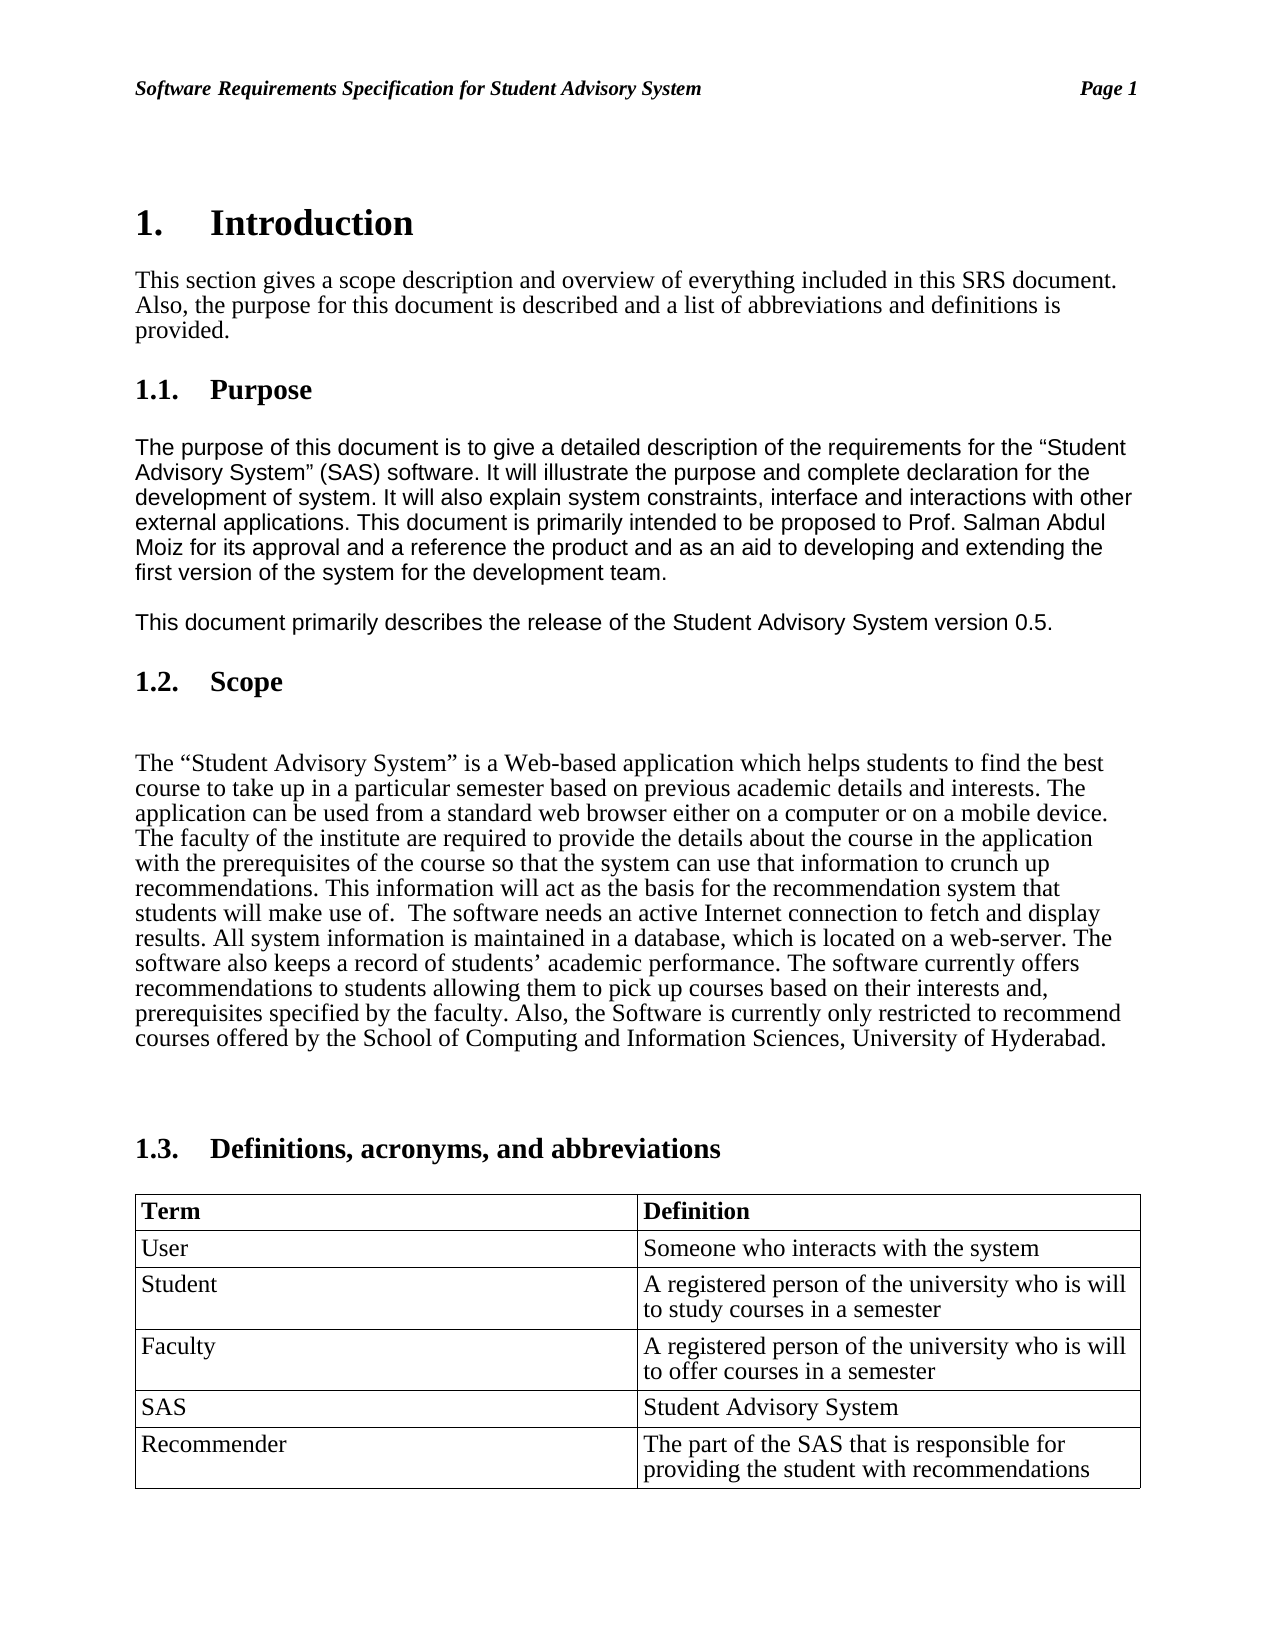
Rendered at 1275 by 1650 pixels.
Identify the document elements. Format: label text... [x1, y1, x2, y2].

text The faculty of the institute are required to provide the details about the course in the application with the prerequisites of the course so that the system can use that information to crunch up recommendations. This information will act as the basis for the recommendation system that students will make use of. The software needs an active Internet connection to fetch and display results. All system information is maintained in a database, which is located on a web-server. The software also keeps a record of students’ academic performance. The software currently offers recommendations to students allowing them to pick up courses based on their interests and, prerequisites specified by the faculty. Also, the Software is currently only restricted to recommend courses offered by the School of Computing and Information Sciences, University of Hyderabad. [135, 827, 1140, 1052]
subtitle Definitions, acronyms, and abbreviations [135, 1131, 1140, 1164]
text The “Student Advisory System” is a Web-based application which helps students to find the best course to take up in a particular semester based on previous academic details and interests. The application can be used from a standard web browser either on a computer or on a mobile device. [135, 752, 1140, 827]
table_cell A registered person of the university who is will to study courses in a semester [638, 1268, 1140, 1328]
table_cell Student [136, 1268, 637, 1328]
table_cell SAS [136, 1391, 637, 1427]
table_cell Recommender [136, 1428, 637, 1488]
subtitle Purpose [135, 372, 1140, 406]
text This section gives a scope description and overview of everything included in this SRS document. Also, the purpose for this document is described and a list of abbreviations and definitions is provided. [135, 268, 1140, 343]
text The purpose of this document is to give a detailed description of the requirements for the “Student Advisory System” (SAS) software. It will illustrate the purpose and complete declaration for the development of system. It will also explain system constraints, interface and interactions with other external applications. This document is primarily intended to be proposed to Prof. Salman Abdul Moiz for its approval and a reference the product and as an aid to developing and extending the first version of the system for the development team. [135, 435, 1140, 585]
subtitle Scope [135, 664, 1140, 698]
table_cell Faculty [136, 1330, 637, 1390]
table_header Definition [638, 1195, 1140, 1230]
table_cell Student Advisory System [638, 1391, 1140, 1427]
table_cell A registered person of the university who is will to offer courses in a semester [638, 1330, 1140, 1390]
table_cell User [136, 1231, 637, 1267]
table_cell Someone who interacts with the system [638, 1231, 1140, 1267]
table_header Term [136, 1195, 637, 1230]
subtitle Introduction [135, 200, 1140, 243]
table_cell The part of the SAS that is responsible for providing the student with recommendations [638, 1428, 1140, 1488]
text This document primarily describes the release of the Student Advisory System version 0.5. [135, 610, 1140, 635]
